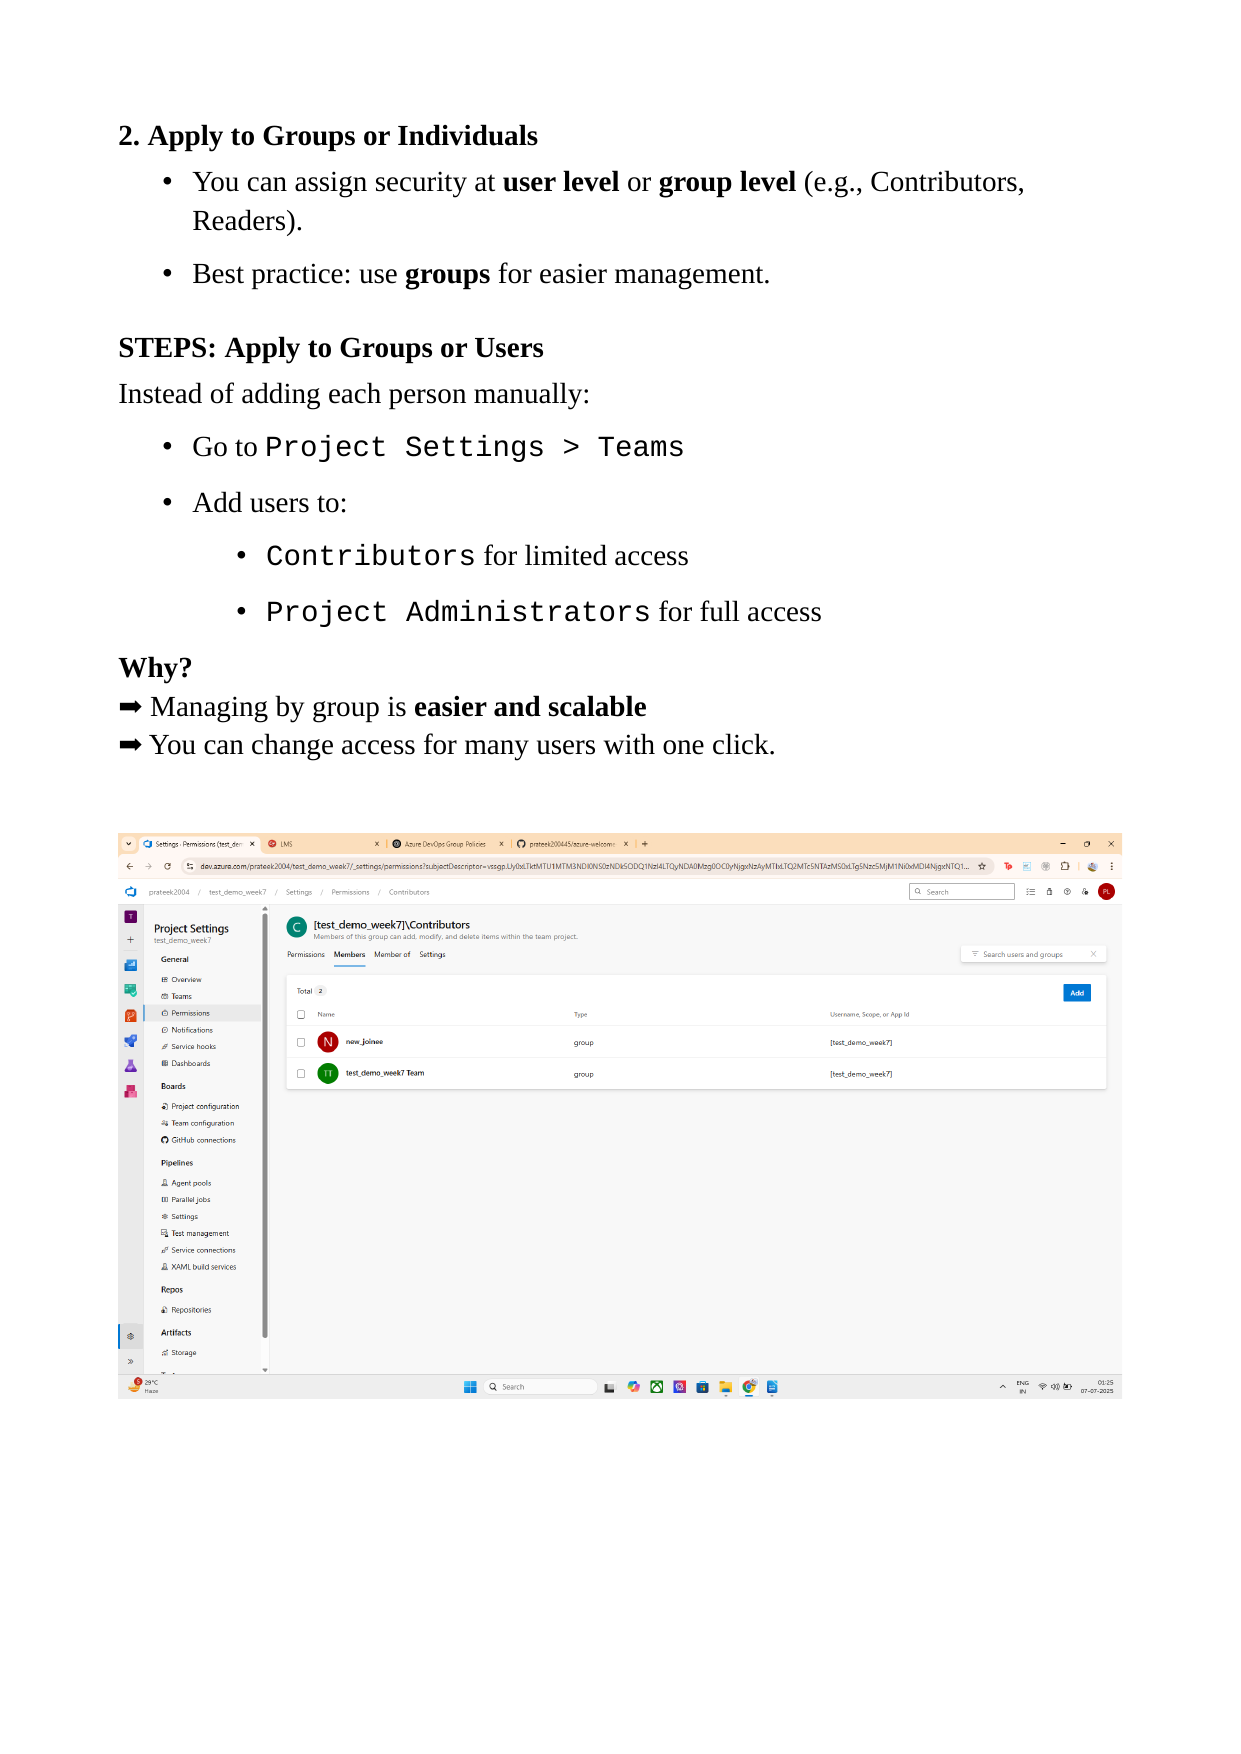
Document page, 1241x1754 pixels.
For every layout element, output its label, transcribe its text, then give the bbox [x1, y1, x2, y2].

list Project Administrators for full access [236, 594, 1122, 630]
text Instead of adding each person manually: [118, 376, 1122, 409]
subtitle STEPS: Apply to Groups or Users [118, 330, 1122, 363]
list You can assign security at user level or group level (e.g., Contributors, Readers). [162, 164, 1122, 236]
list Best practice: use groups for easier management. [162, 256, 1122, 289]
picture [118, 833, 1123, 1399]
list Contributors for limited access [236, 538, 1122, 574]
list Add users to: [162, 485, 1122, 519]
subtitle 2. Apply to Groups or Individuals [118, 118, 1122, 152]
list Go to Project Settings > Teams [162, 429, 1122, 465]
text Why? ➡ Managing by group is easier and scalable ➡ You can change access for many users with one click. [118, 650, 1122, 761]
